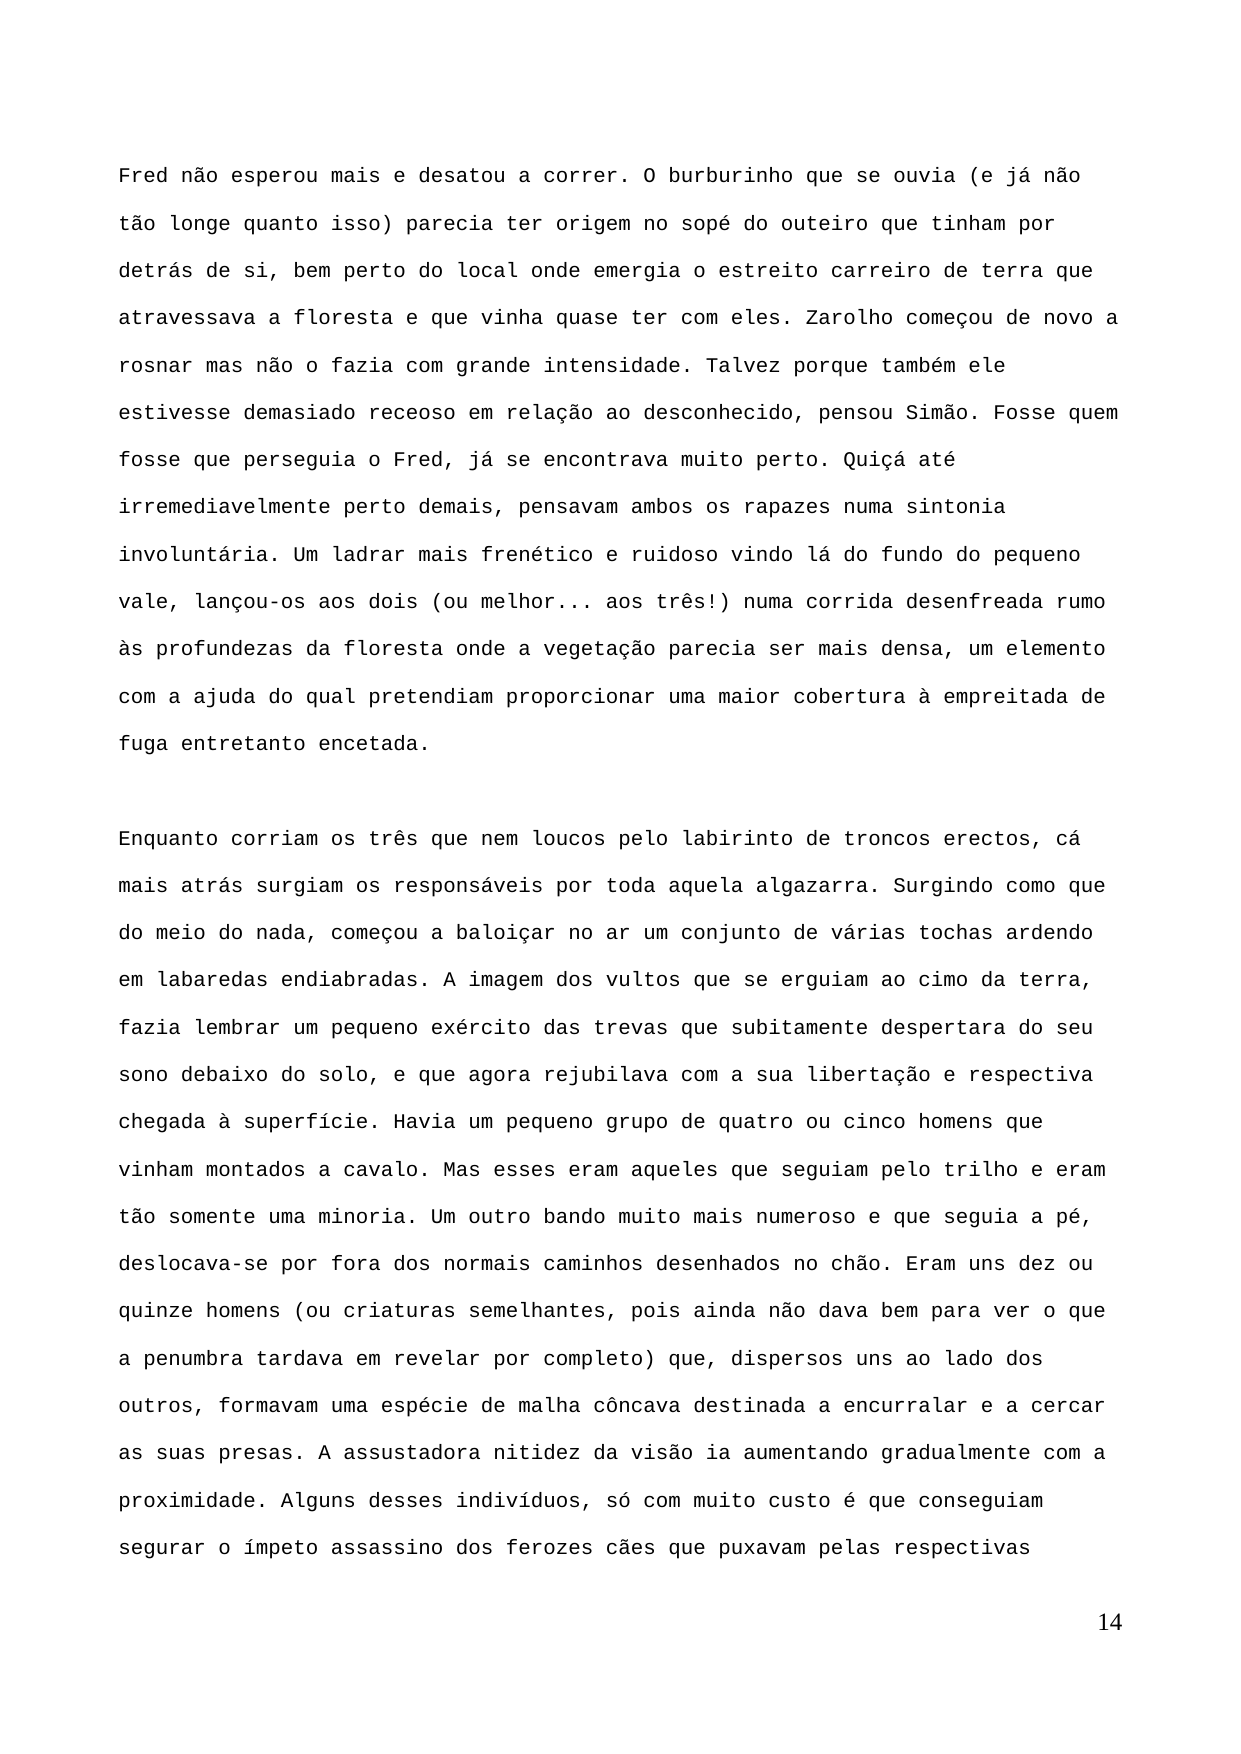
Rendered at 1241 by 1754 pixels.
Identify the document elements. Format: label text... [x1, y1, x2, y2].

text Fred não esperou mais e desatou a correr. O burburinho que se ouvia (e já não tão longe quanto isso) parecia ter origem no sopé do outeiro que tinham por detrás de si, bem perto do local onde emergia o estreito carreiro de terra que atravessava a floresta e que vinha quase ter com eles. Zarolho começou de novo a rosnar mas não o fazia com grande intensidade. Talvez porque também ele estivesse demasiado receoso em relação ao desconhecido, pensou Simão. Fosse quem fosse que perseguia o Fred, já se encontrava muito perto. Quiçá até irremediavelmente perto demais, pensavam ambos os rapazes numa sintonia involuntária. Um ladrar mais frenético e ruidoso vindo lá do fundo do pequeno vale, lançou-os aos dois (ou melhor... aos três!) numa corrida desenfreada rumo às profundezas da floresta onde a vegetação parecia ser mais densa, um elemento com a ajuda do qual pretendiam proporcionar uma maior cobertura à empreitada de fuga entretanto encetada. Enquanto corriam os três que nem loucos pelo labirinto de troncos erectos, cá mais atrás surgiam os responsáveis por toda aquela algazarra. Surgindo como que do meio do nada, começou a baloiçar no ar um conjunto de várias tochas ardendo em labaredas endiabradas. A imagem dos vultos que se erguiam ao cimo da terra, fazia lembrar um pequeno exército das trevas que subitamente despertara do seu sono debaixo do solo, e que agora rejubilava com a sua libertação e respectiva chegada à superfície. Havia um pequeno grupo de quatro ou cinco homens que vinham montados a cavalo. Mas esses eram aqueles que seguiam pelo trilho e eram tão somente uma minoria. Um outro bando muito mais numeroso e que seguia a pé, deslocava-se por fora dos normais caminhos desenhados no chão. Eram uns dez ou quinze homens (ou criaturas semelhantes, pois ainda não dava bem para ver o que a penumbra tardava em revelar por completo) que, dispersos uns ao lado dos outros, formavam uma espécie de malha côncava destinada a encurralar e a cercar as suas presas. A assustadora nitidez da visão ia aumentando gradualmente com a proximidade. Alguns desses indivíduos, só com muito custo é que conseguiam segurar o ímpeto assassino dos ferozes cães que puxavam pelas respectivas [118, 165, 1122, 1561]
